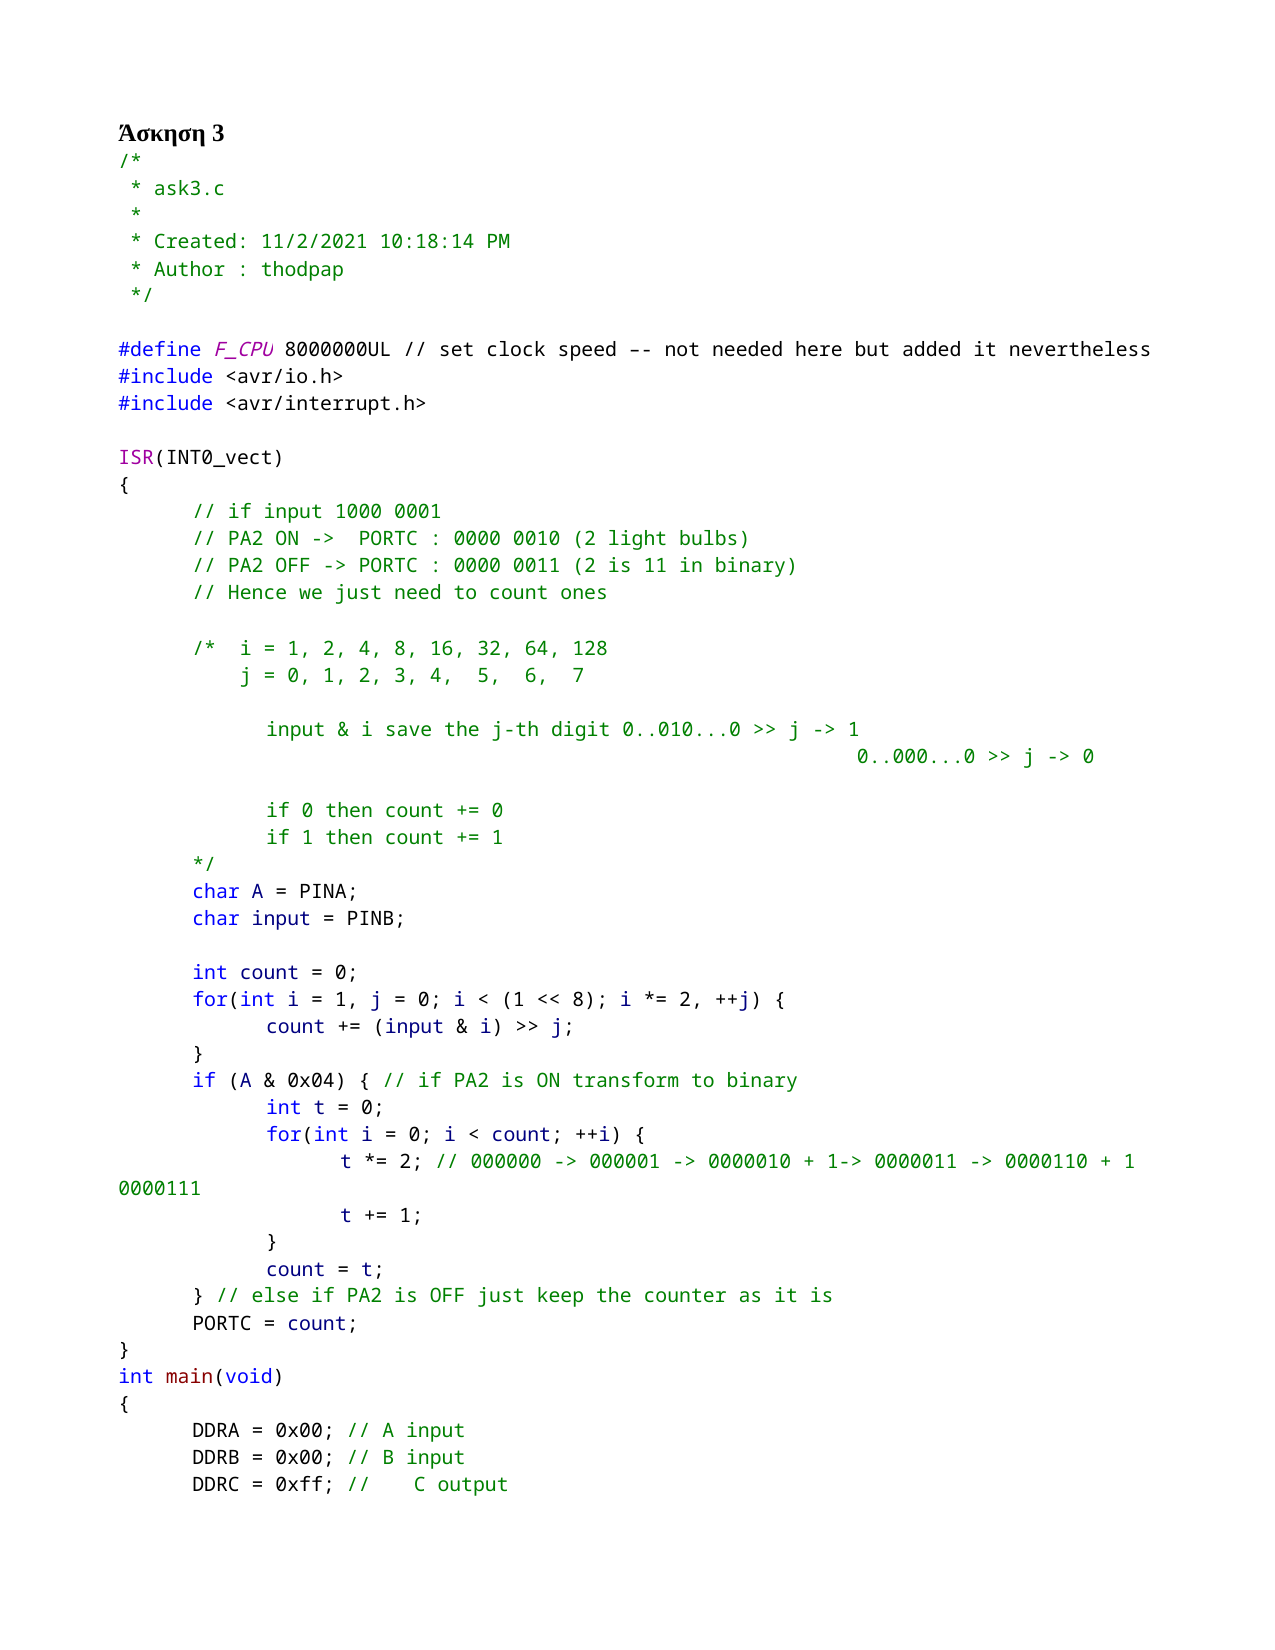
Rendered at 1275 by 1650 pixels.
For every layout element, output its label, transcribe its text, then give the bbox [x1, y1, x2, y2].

text if 1 then count += 1 [118, 823, 1157, 850]
text char input = PINB; [118, 904, 1157, 931]
text t *= 2; // 000000 -> 000001 -> 0000010 + 1-> 0000011 -> 0000110 + 1 0000111 [118, 1147, 1157, 1201]
text 0..000...0 >> j -> 0 [118, 742, 1157, 769]
text count = t; [118, 1255, 1157, 1282]
text */ [118, 850, 1157, 877]
text DDRB = 0x00; // B input [118, 1444, 1157, 1471]
text count += (input & i) >> j; [118, 1012, 1157, 1039]
text t += 1; [118, 1201, 1157, 1228]
text char A = PINA; [118, 877, 1157, 904]
text } [118, 1228, 1157, 1255]
text for(int i = 1, j = 0; i < (1 << 8); i *= 2, ++j) { [118, 985, 1157, 1012]
text Άσκηση 3 [118, 118, 1157, 147]
text * ask3.c [118, 174, 1157, 201]
text // if input 1000 0001 [118, 498, 1157, 524]
text } // else if PA2 is OFF just keep the counter as it is [118, 1282, 1157, 1309]
text for(int i = 0; i < count; ++i) { [118, 1120, 1157, 1147]
text #define F_CPU 8000000UL // set clock speed –- not needed here but added it nevertheless [118, 336, 1157, 363]
text if 0 then count += 0 [118, 796, 1157, 823]
text */ [118, 282, 1157, 309]
text /* [118, 147, 1157, 174]
text ISR(INT0_vect) [118, 444, 1157, 471]
text int main(void) [118, 1363, 1157, 1390]
text * [118, 201, 1157, 228]
text DDRC = 0xff; // C output [118, 1471, 1157, 1498]
text * Created: 11/2/2021 10:18:14 PM [118, 228, 1157, 255]
text /* i = 1, 2, 4, 8, 16, 32, 64, 128 [118, 634, 1157, 661]
text #include <avr/interrupt.h> [118, 390, 1157, 417]
text // PA2 ON -> PORTC : 0000 0010 (2 light bulbs) [118, 524, 1157, 552]
text int t = 0; [118, 1093, 1157, 1120]
text PORTC = count; [118, 1309, 1157, 1336]
text input & i save the j-th digit 0..010...0 >> j -> 1 [118, 715, 1157, 742]
text { [118, 1390, 1157, 1417]
text DDRA = 0x00; // A input [118, 1417, 1157, 1444]
text j = 0, 1, 2, 3, 4, 5, 6, 7 [118, 661, 1157, 688]
text } [118, 1336, 1157, 1363]
text #include <avr/io.h> [118, 363, 1157, 390]
text { [118, 471, 1157, 498]
text int count = 0; [118, 958, 1157, 985]
text // PA2 OFF -> PORTC : 0000 0011 (2 is 11 in binary) [118, 552, 1157, 578]
text * Author : thodpap [118, 255, 1157, 282]
text // Hence we just need to count ones [118, 578, 1157, 606]
text } [118, 1039, 1157, 1066]
text if (A & 0x04) { // if PA2 is ON transform to binary [118, 1066, 1157, 1093]
